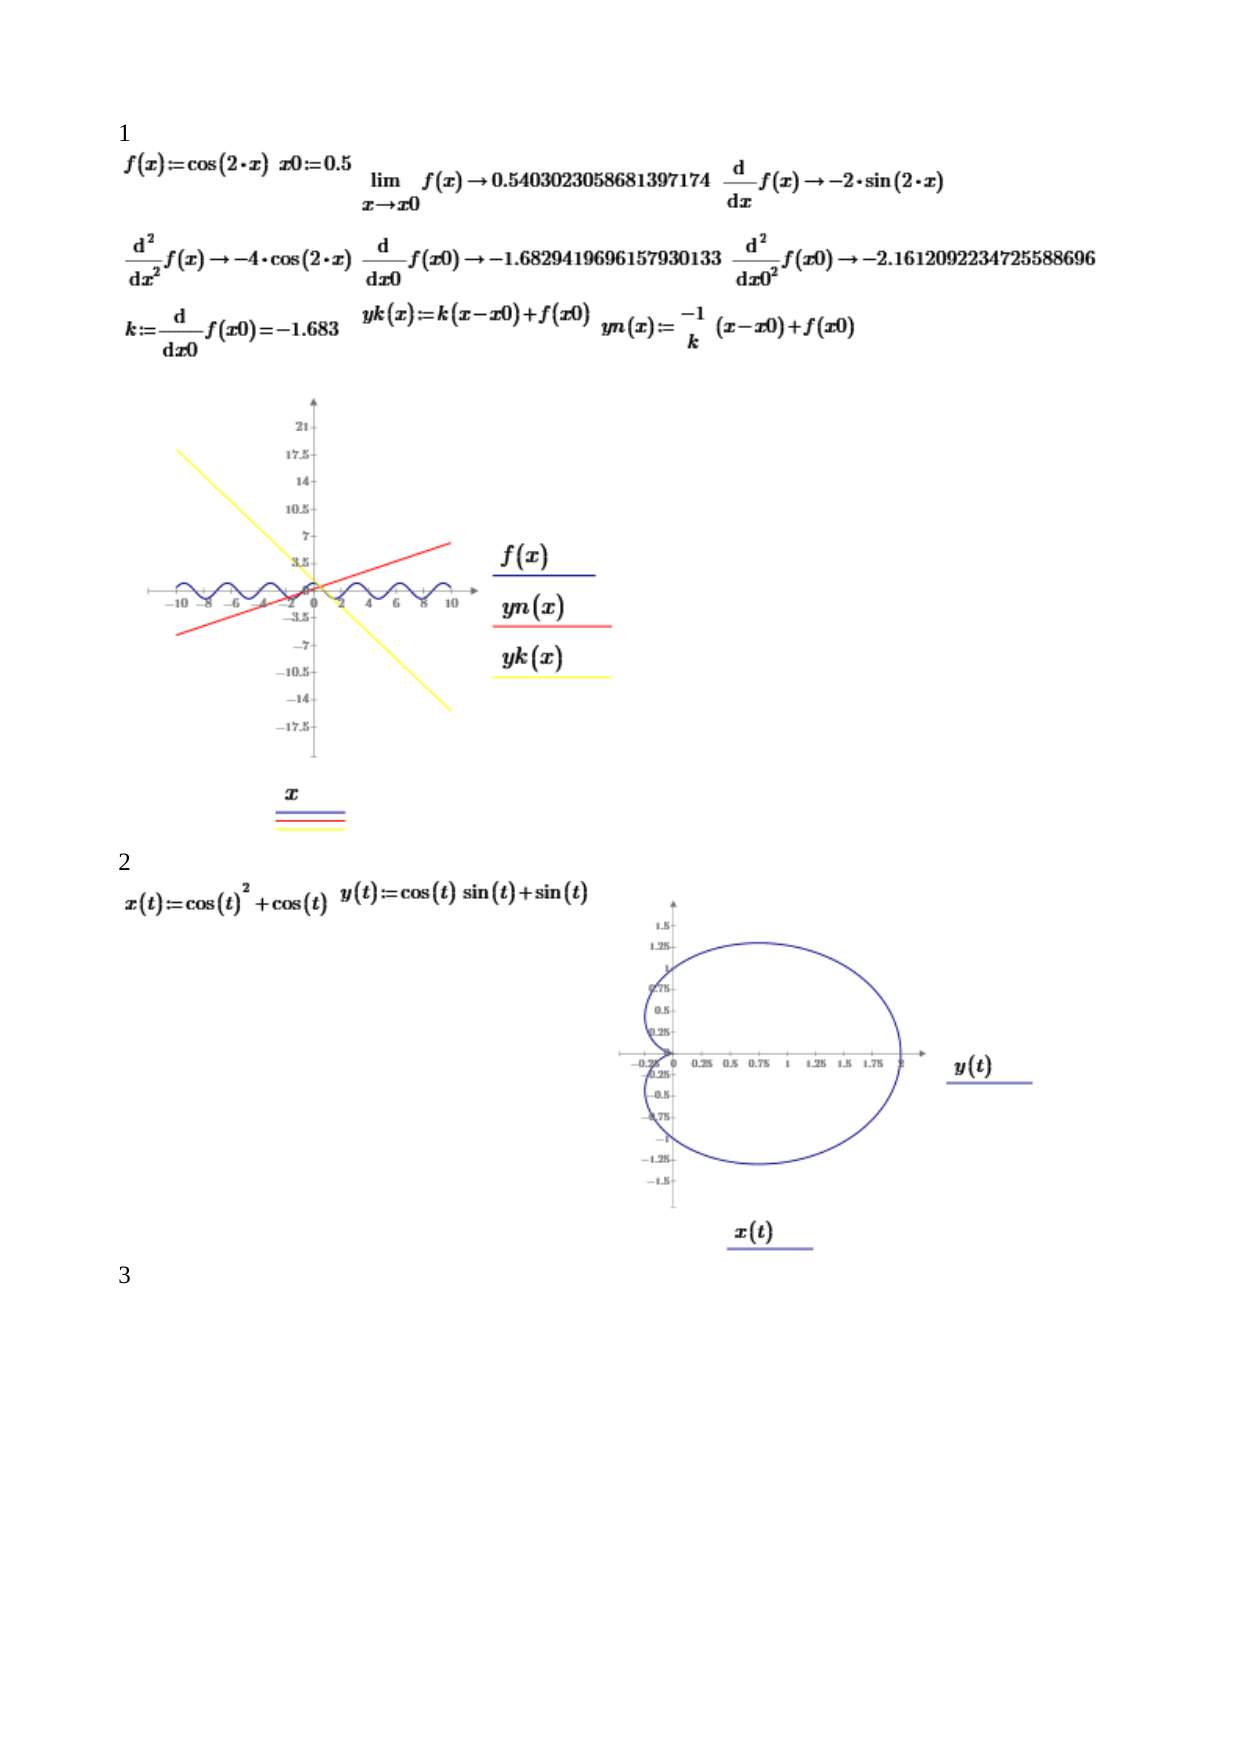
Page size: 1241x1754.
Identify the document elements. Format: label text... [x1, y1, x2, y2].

text 1 [118, 118, 1122, 147]
text 2 [118, 847, 1122, 876]
text 3 [118, 1260, 1122, 1289]
